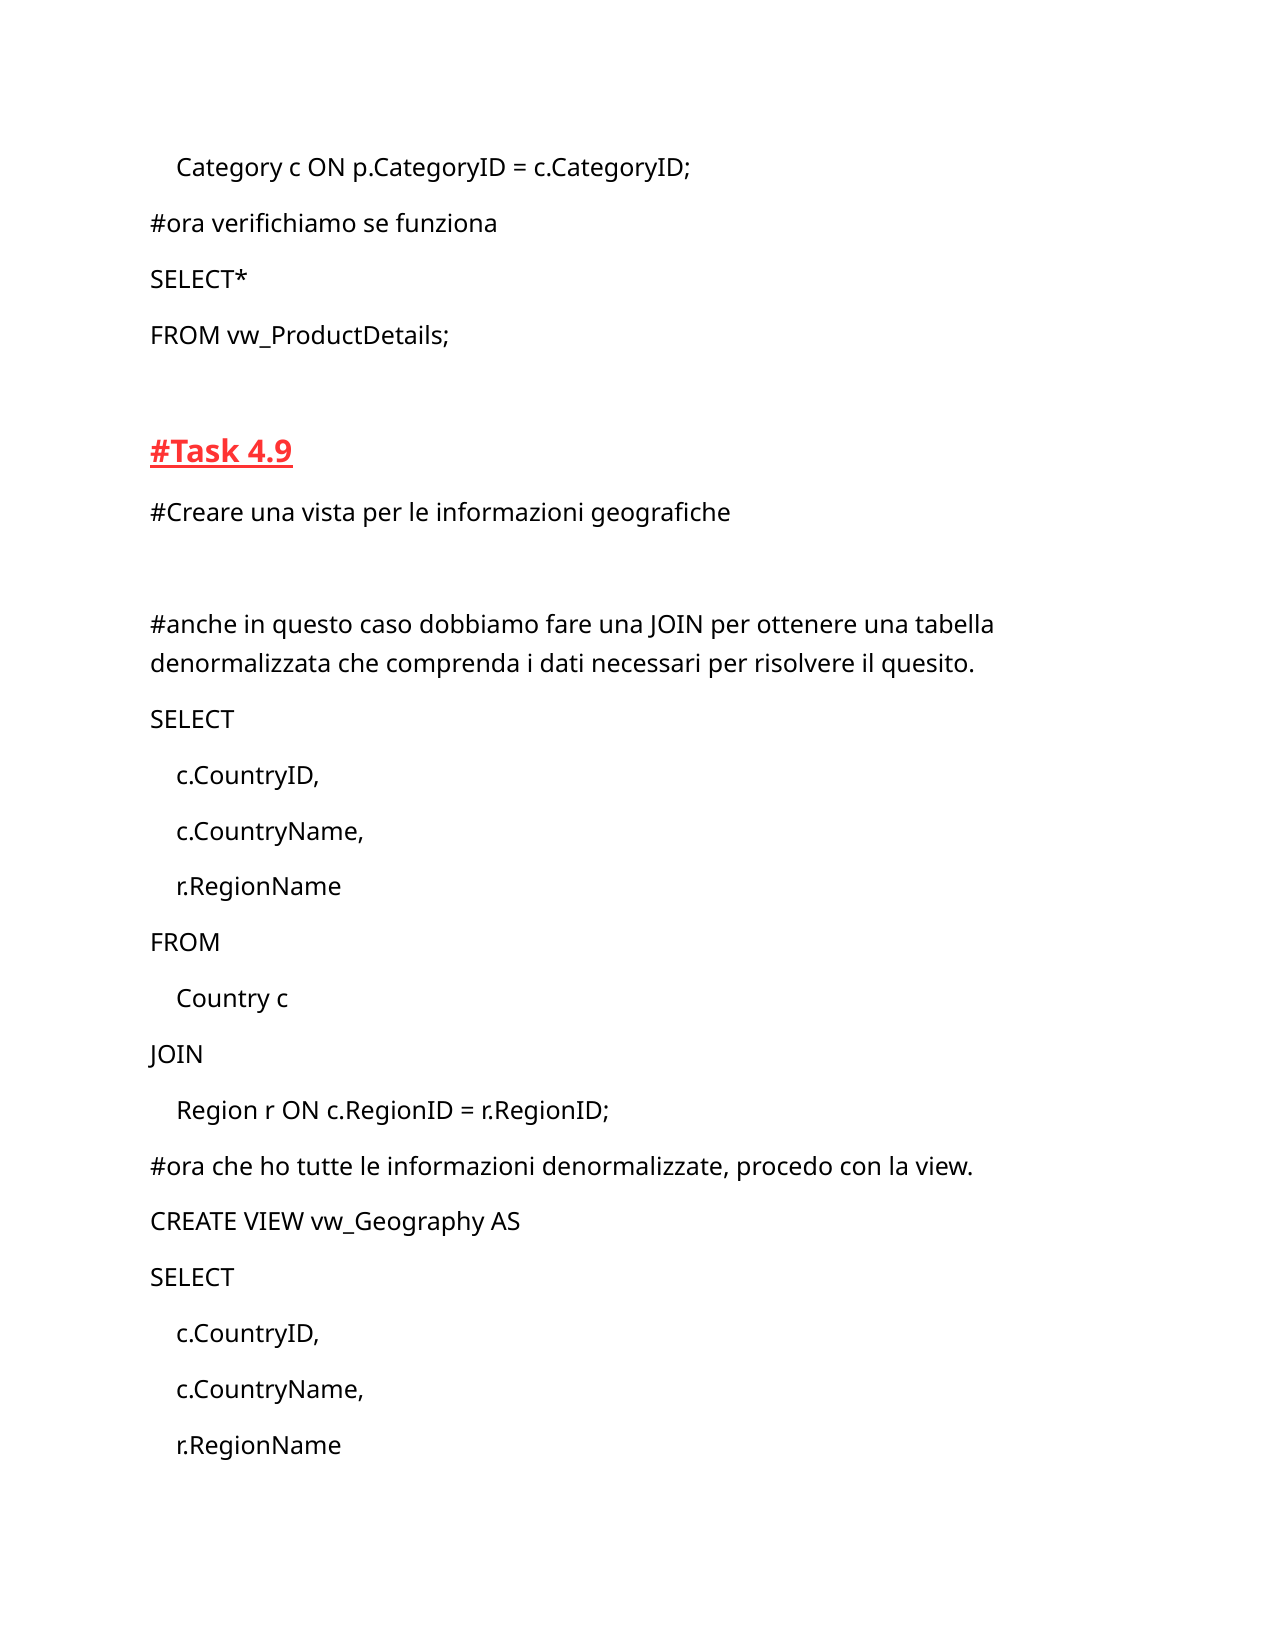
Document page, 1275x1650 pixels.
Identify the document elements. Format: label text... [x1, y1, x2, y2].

text c.CountryName, [150, 813, 1125, 847]
text SELECT* [150, 262, 1125, 296]
text c.CountryID, [150, 757, 1125, 791]
text r.RegionName [150, 1427, 1125, 1461]
text Category c ON p.CategoryID = c.CategoryID; [150, 150, 1125, 184]
text #Creare una vista per le informazioni geografiche [150, 495, 1125, 529]
text CREATE VIEW vw_Geography AS [150, 1204, 1125, 1238]
text JOIN [150, 1036, 1125, 1071]
text FROM vw_ProductDetails; [150, 317, 1125, 352]
text #ora che ho tutte le informazioni denormalizzate, procedo con la view. [150, 1148, 1125, 1182]
text #Task 4.9 [150, 429, 1125, 472]
text c.CountryName, [150, 1371, 1125, 1406]
text SELECT [150, 1260, 1125, 1294]
text r.RegionName [150, 869, 1125, 903]
text Region r ON c.RegionID = r.RegionID; [150, 1092, 1125, 1126]
text c.CountryID, [150, 1316, 1125, 1350]
text #ora verifichiamo se funziona [150, 206, 1125, 240]
text #anche in questo caso dobbiamo fare una JOIN per ottenere una tabella denormalizzata che comprenda i dati necessari per risolvere il quesito. [150, 606, 1125, 680]
text SELECT [150, 701, 1125, 736]
text Country c [150, 981, 1125, 1015]
text FROM [150, 925, 1125, 959]
